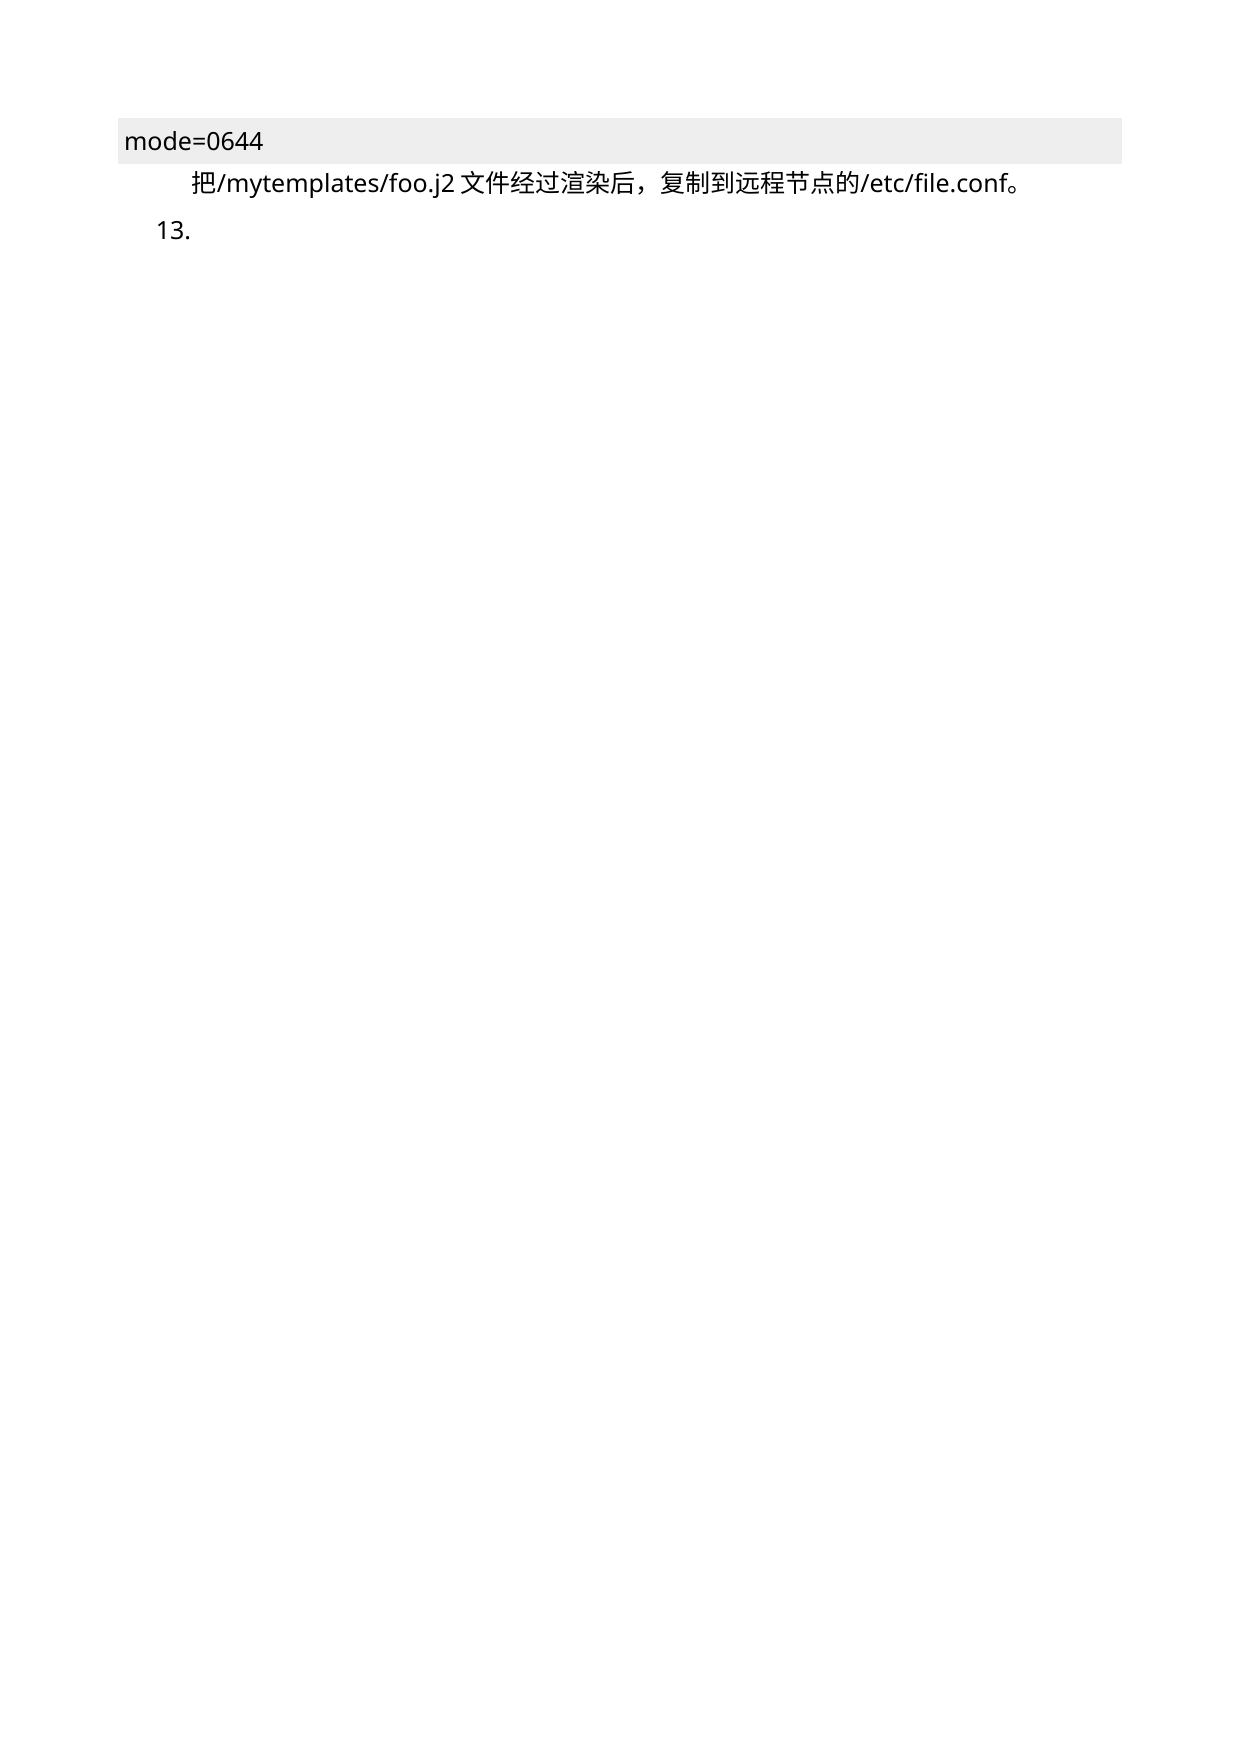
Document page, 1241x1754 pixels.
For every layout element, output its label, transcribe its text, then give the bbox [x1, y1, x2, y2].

table_header mode=0644 [118, 118, 1122, 164]
text 把/mytemplates/foo.j2文件经过渲染后，复制到远程节点的/etc/file.conf。 [118, 164, 1122, 200]
